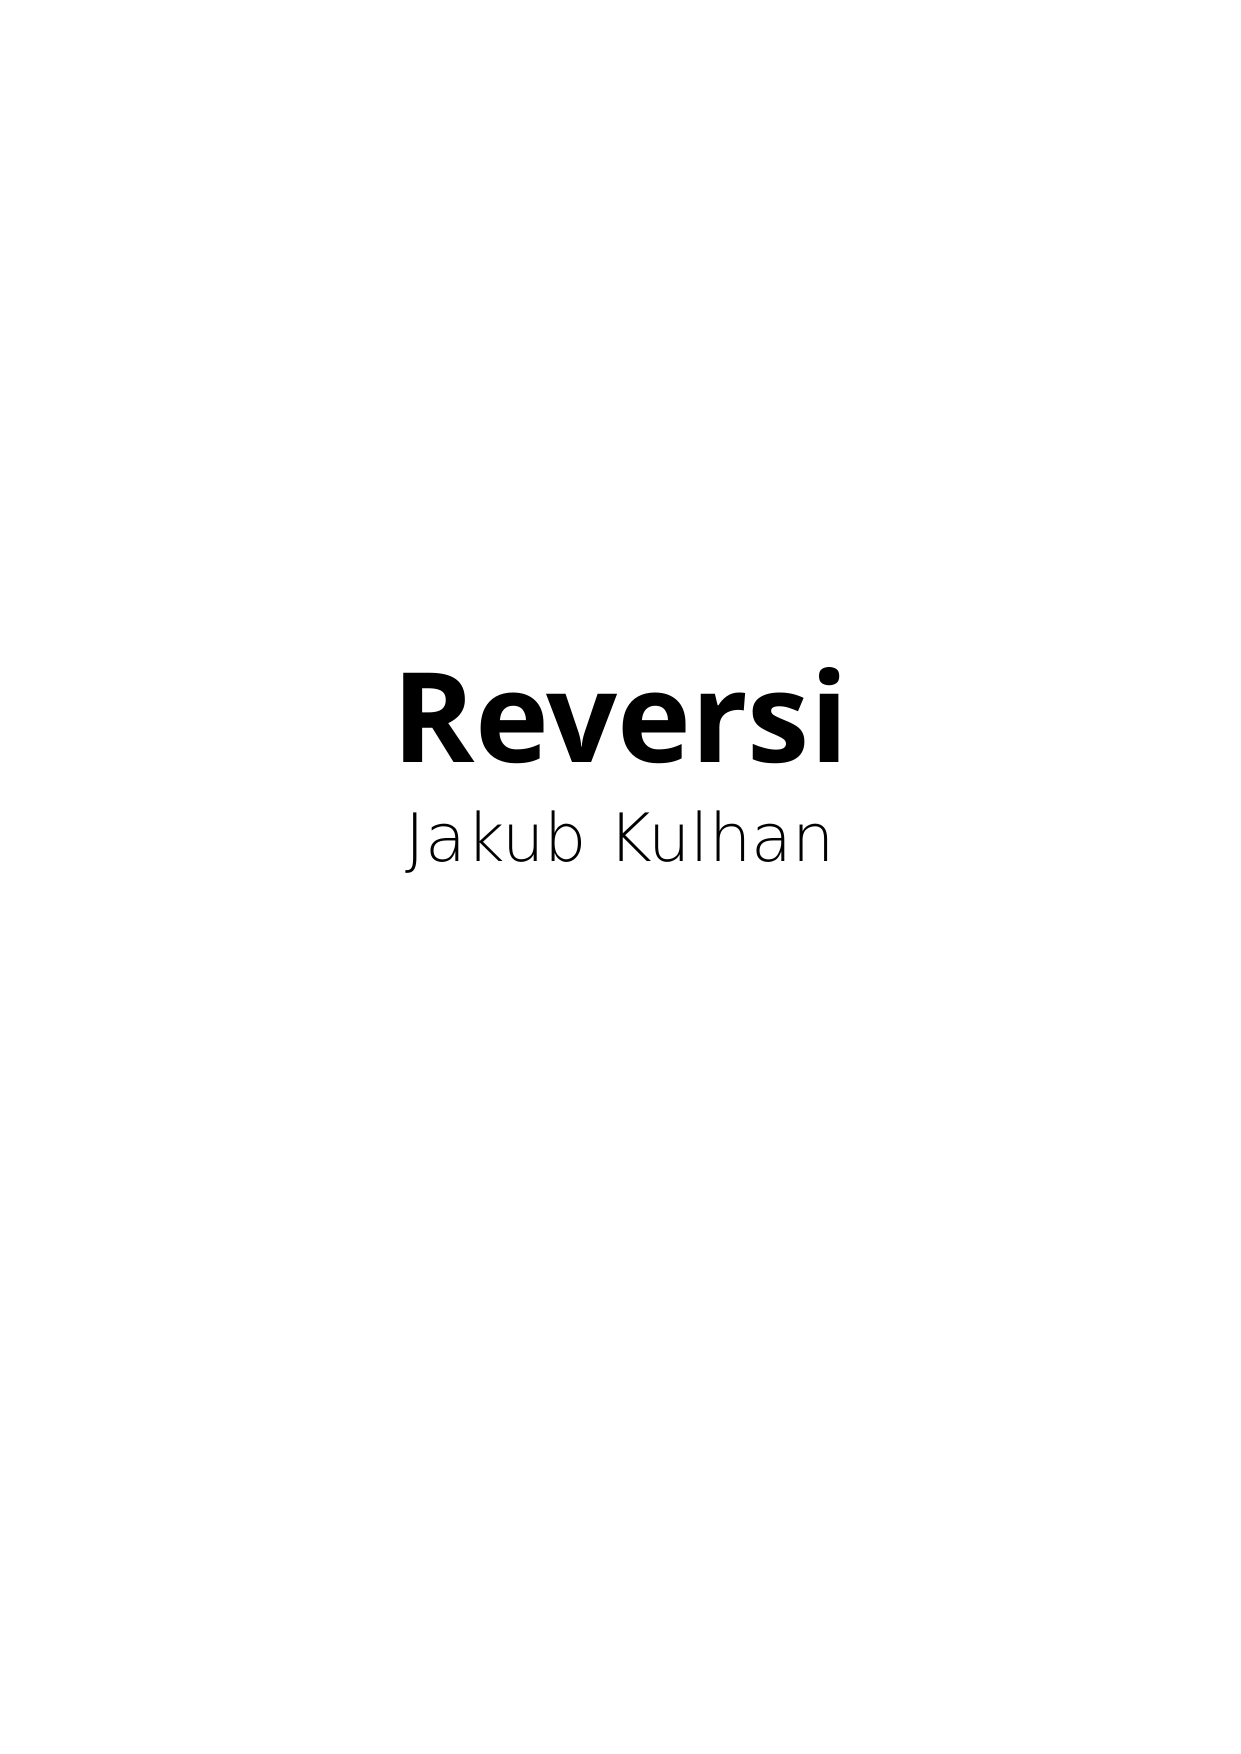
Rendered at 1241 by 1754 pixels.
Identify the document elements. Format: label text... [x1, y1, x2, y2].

text Reversi [118, 629, 1122, 799]
text Jakub Kulhan [118, 799, 1122, 877]
